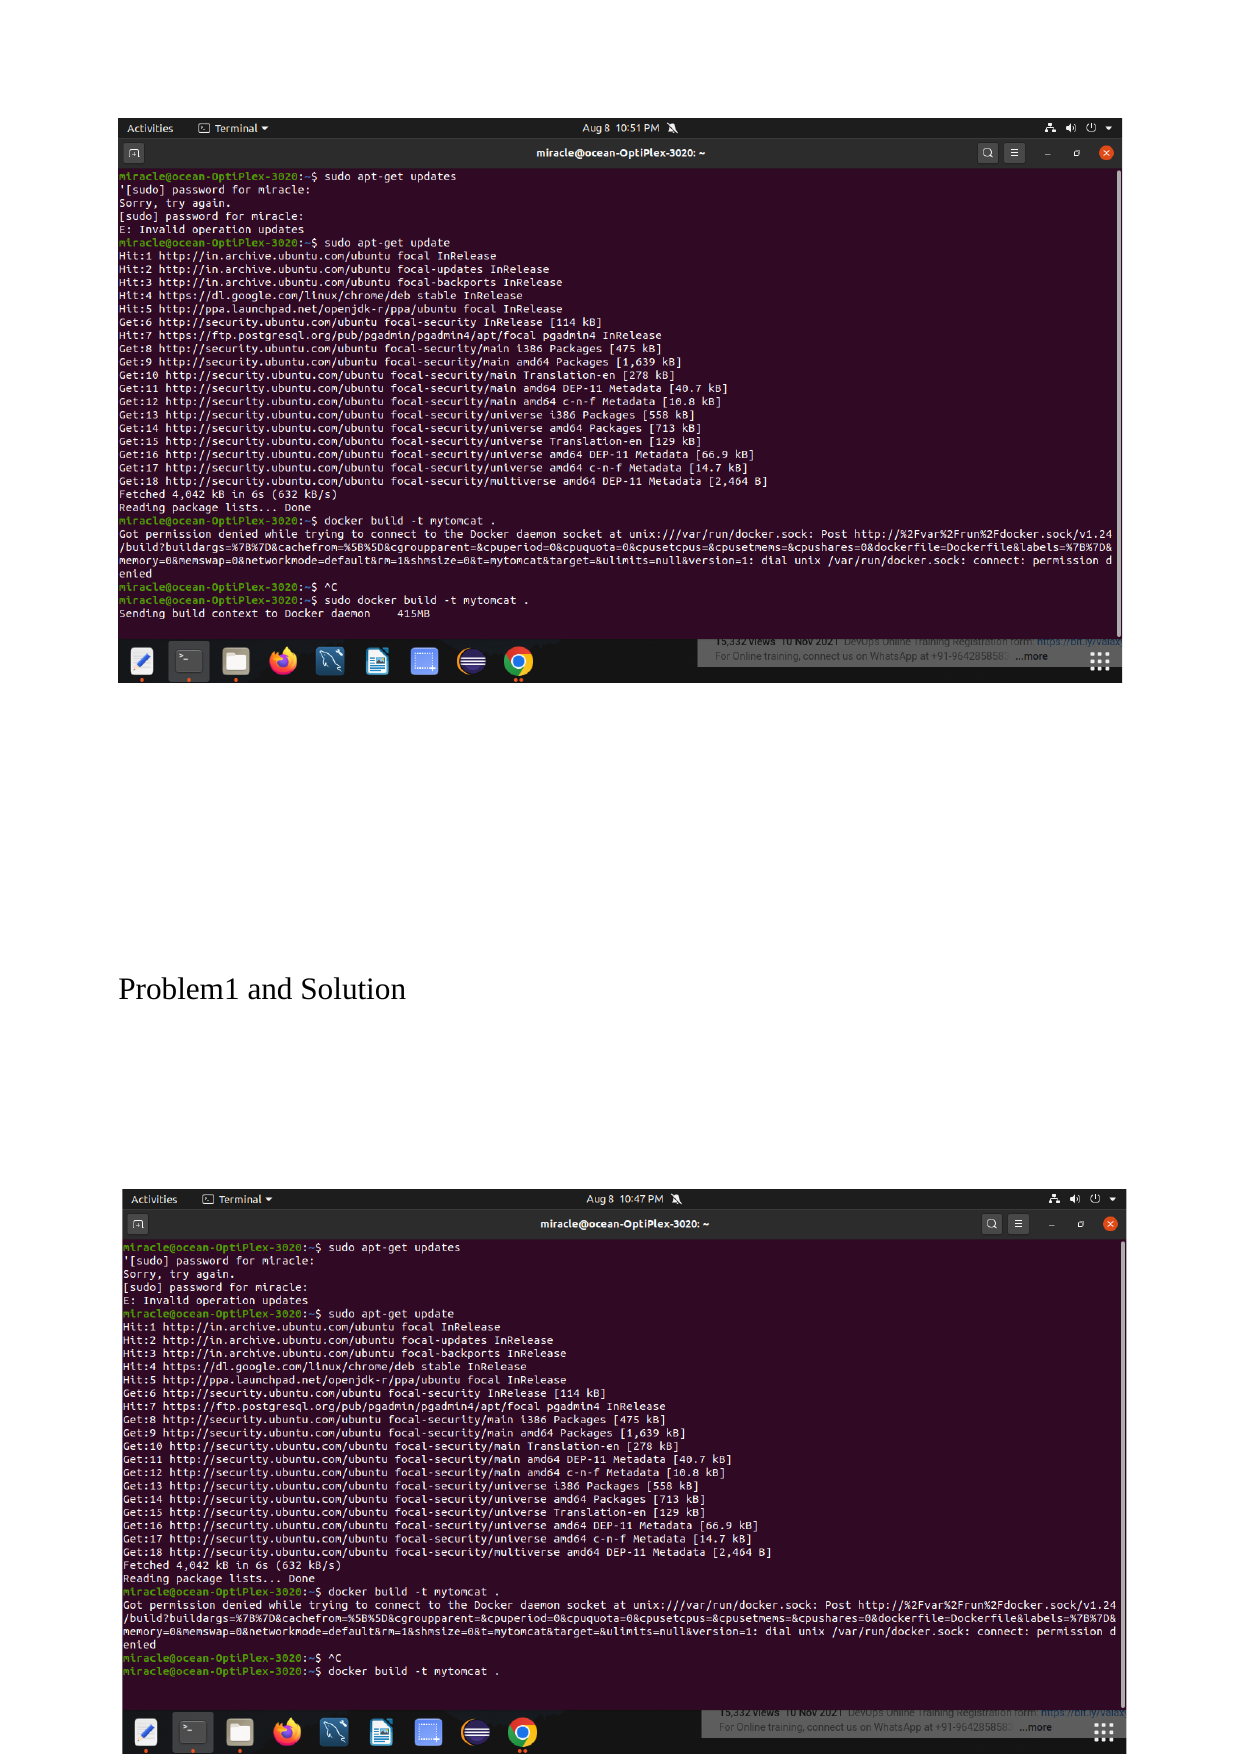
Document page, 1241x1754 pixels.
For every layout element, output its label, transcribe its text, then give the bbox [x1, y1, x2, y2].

text Problem1 and Solution [118, 970, 1122, 1006]
picture [118, 118, 1123, 683]
picture [122, 1189, 1127, 1754]
